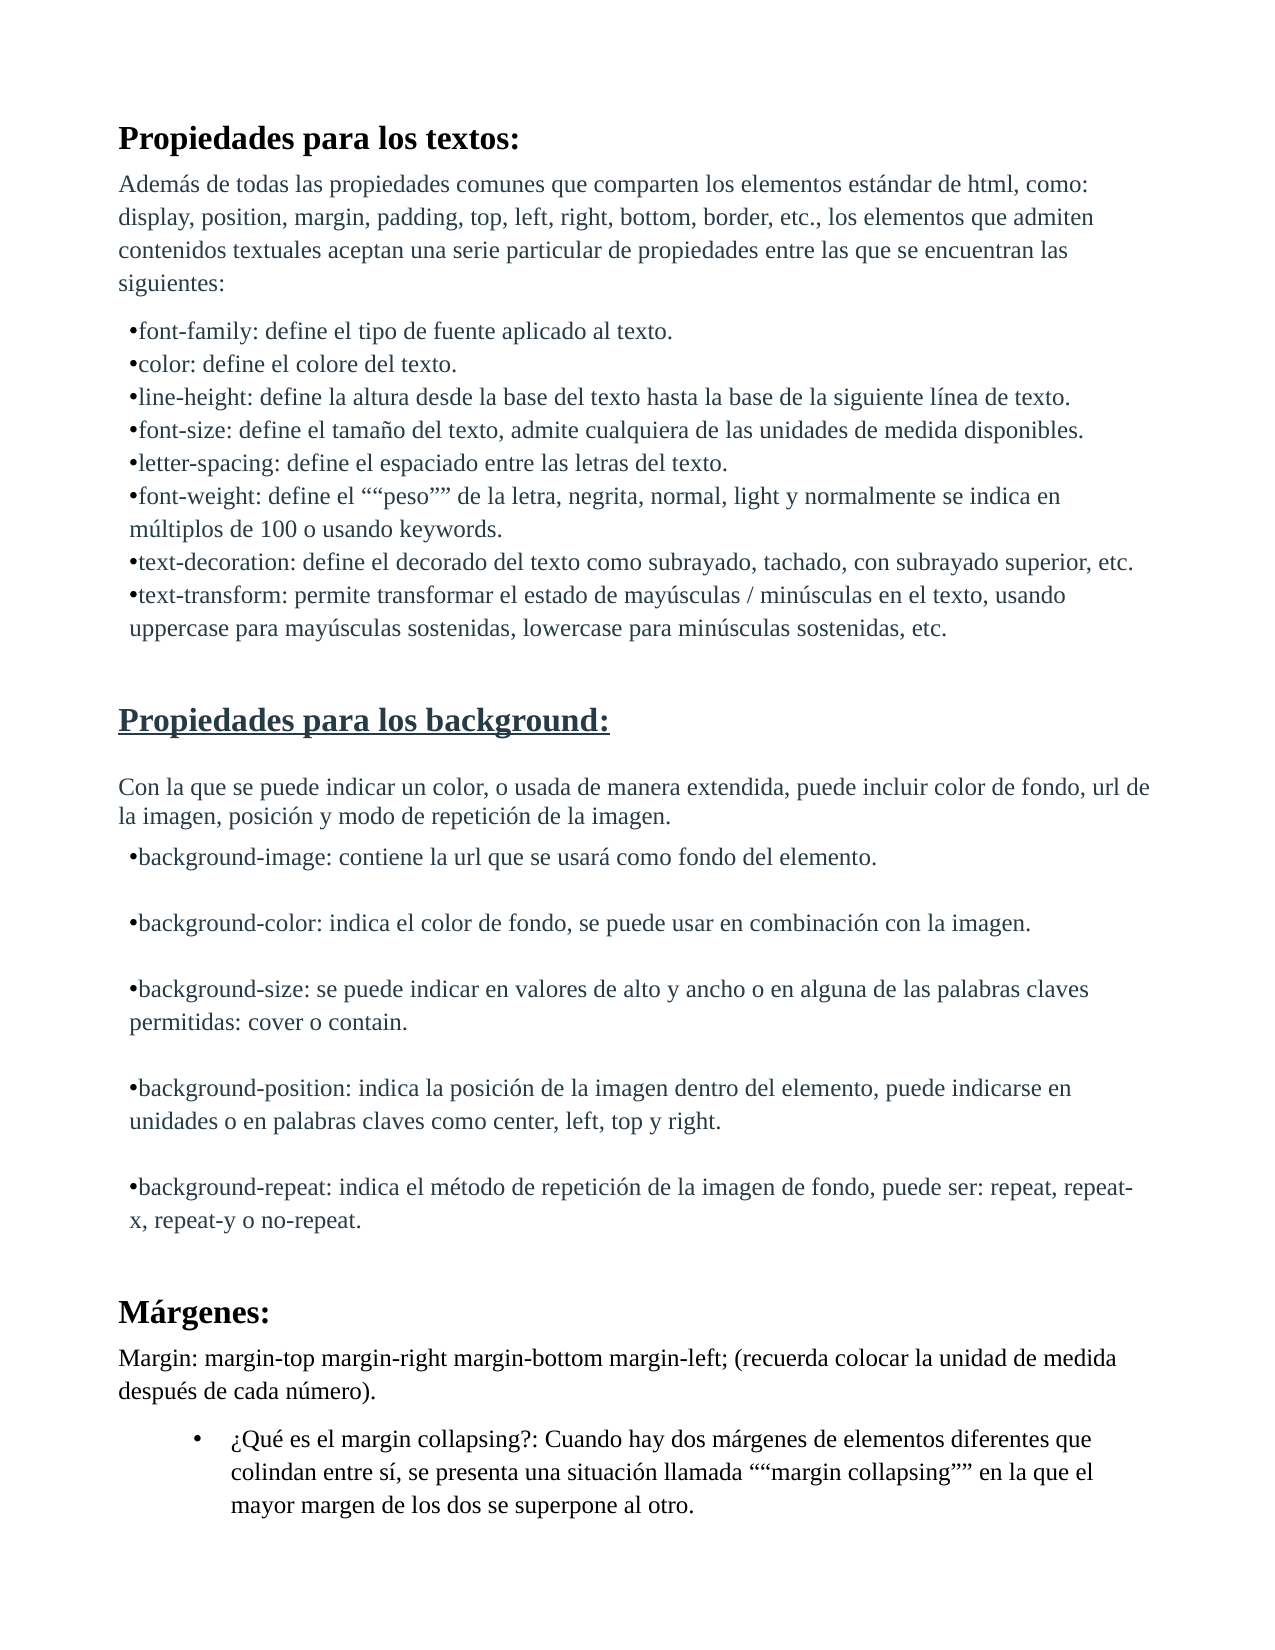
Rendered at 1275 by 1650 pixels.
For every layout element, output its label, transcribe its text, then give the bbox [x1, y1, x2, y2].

list text-decoration: define el decorado del texto como subrayado, tachado, con subrayado superior, etc. [118, 547, 1146, 576]
list background-color: indica el color de fondo, se puede usar en combinación con la imagen. [118, 908, 1146, 937]
subtitle Propiedades para los background: [118, 700, 1157, 739]
text Margin: margin-top margin-right margin-bottom margin-left; (recuerda colocar la unidad de medida después de cada número). [118, 1343, 1157, 1405]
list font-weight: define el ““peso”” de la letra, negrita, normal, light y normalmente se indica en múltiplos de 100 o usando keywords. [118, 481, 1146, 543]
subtitle Márgenes: [118, 1292, 1157, 1331]
list color: define el colore del texto. [118, 349, 1146, 378]
list letter-spacing: define el espaciado entre las letras del texto. [118, 448, 1146, 477]
list background-position: indica la posición de la imagen dentro del elemento, puede indicarse en unidades o en palabras claves como center, left, top y right. [118, 1073, 1146, 1135]
list background-image: contiene la url que se usará como fondo del elemento. [118, 842, 1146, 871]
list background-repeat: indica el método de repetición de la imagen de fondo, puede ser: repeat, repeat-x, repeat-y o no-repeat. [118, 1172, 1146, 1234]
list font-size: define el tamaño del texto, admite cualquiera de las unidades de medida disponibles. [118, 415, 1146, 444]
list text-transform: permite transformar el estado de mayúsculas / minúsculas en el texto, usando uppercase para mayúsculas sostenidas, lowercase para minúsculas sostenidas, etc. [118, 580, 1146, 642]
list background-size: se puede indicar en valores de alto y ancho o en alguna de las palabras claves permitidas: cover o contain. [118, 974, 1146, 1036]
subtitle Propiedades para los textos: [118, 118, 1157, 157]
text Además de todas las propiedades comunes que comparten los elementos estándar de html, como: display, position, margin, padding, top, left, right, bottom, border, etc., los elementos que admiten contenidos textuales aceptan una serie particular de propiedades entre las que se encuentran las siguientes: [118, 169, 1157, 297]
list ¿Qué es el margin collapsing?: Cuando hay dos márgenes de elementos diferentes que colindan entre sí, se presenta una situación llamada ““margin collapsing”” en la que el mayor margen de los dos se superpone al otro. [193, 1424, 1157, 1519]
subtitle Con la que se puede indicar un color, o usada de manera extendida, puede incluir color de fondo, url de la imagen, posición y modo de repetición de la imagen. [118, 772, 1157, 829]
list font-family: define el tipo de fuente aplicado al texto. [118, 316, 1146, 345]
list line-height: define la altura desde la base del texto hasta la base de la siguiente línea de texto. [118, 382, 1146, 411]
